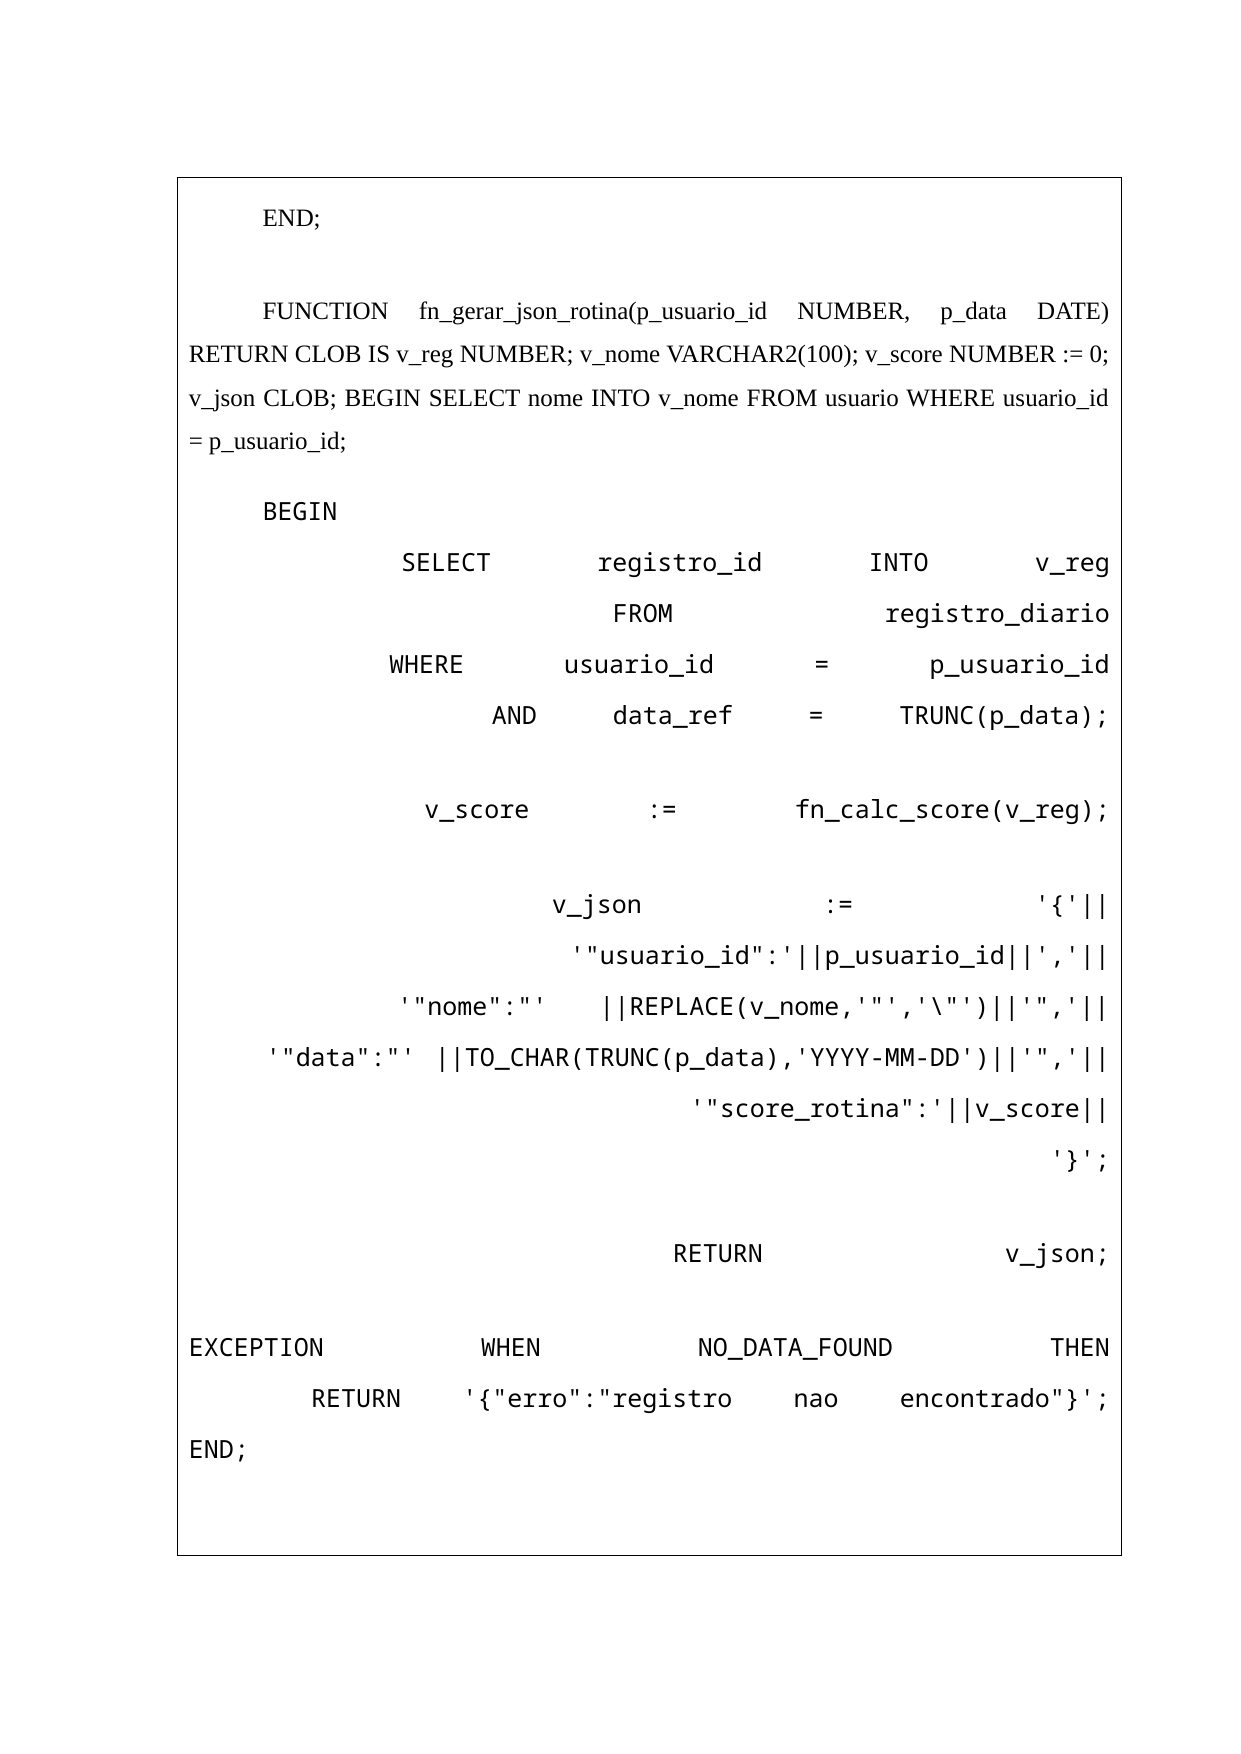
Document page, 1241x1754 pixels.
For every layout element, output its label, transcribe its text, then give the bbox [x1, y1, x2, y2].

table_header END; FUNCTION fn_gerar_json_rotina(p_usuario_id NUMBER, p_data DATE) RETURN CLOB IS v_reg NUMBER; v_nome VARCHAR2(100); v_score NUMBER := 0; v_json CLOB; BEGIN SELECT nome INTO v_nome FROM usuario WHERE usuario_id = p_usuario_id; BEGIN SELECT registro_id INTO v_reg FROM registro_diario WHERE usuario_id = p_usuario_id AND data_ref = TRUNC(p_data); v_score := fn_calc_score(v_reg); v_json := '{'|| '"usuario_id":'||p_usuario_id||','|| '"nome":"' ||REPLACE(v_nome,'"','\"')||'",'|| '"data":"' ||TO_CHAR(TRUNC(p_data),'YYYY-MM-DD')||'",'|| '"score_rotina":'||v_score|| '}'; RETURN v_json; EXCEPTION WHEN NO_DATA_FOUND THEN RETURN '{"erro":"registro nao encontrado"}'; END; [178, 178, 1121, 1555]
